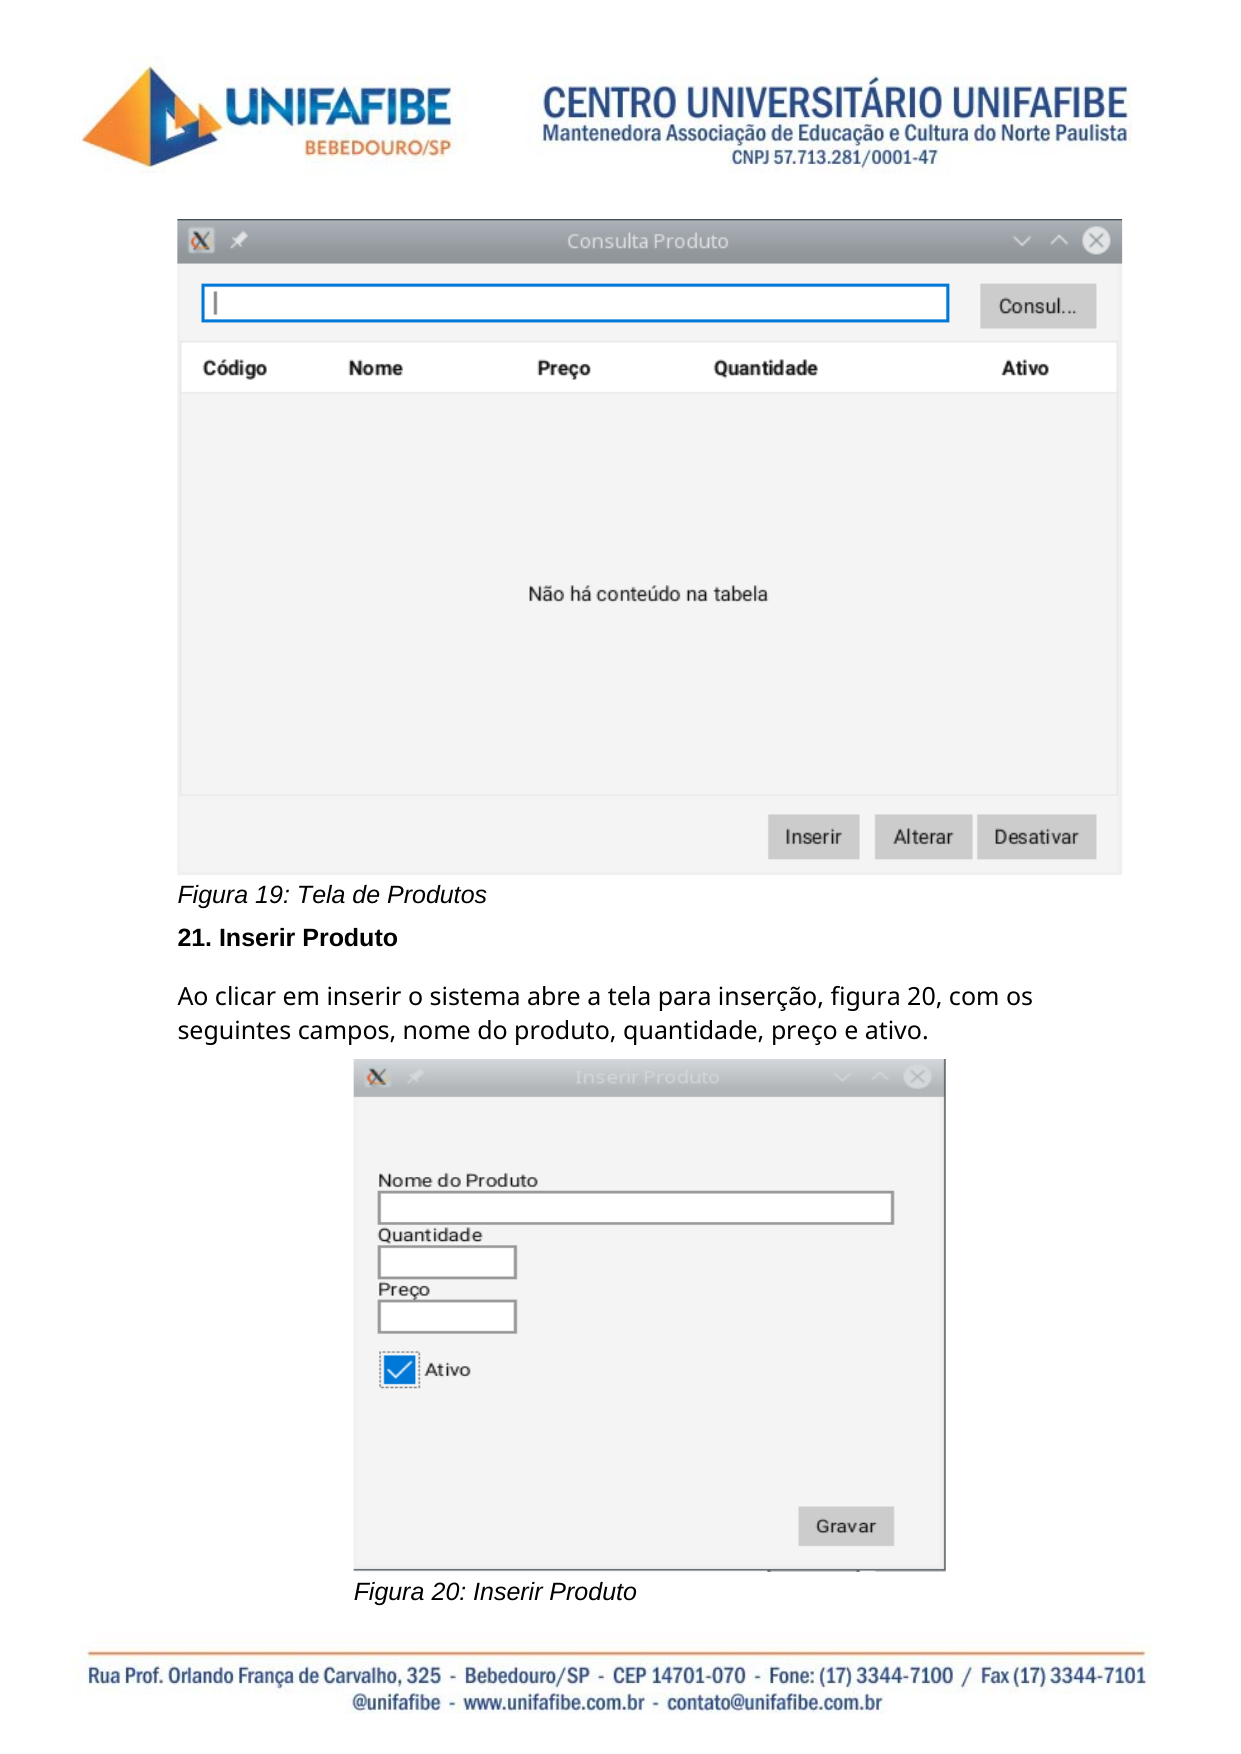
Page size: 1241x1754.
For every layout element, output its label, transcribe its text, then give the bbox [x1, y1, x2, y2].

subtitle [177, 207, 1122, 219]
picture [87, 55, 1148, 187]
subtitle 21. Inserir Produto [177, 909, 1122, 952]
text Figura 19: Tela de Produtos [177, 875, 1122, 909]
picture [177, 219, 1123, 875]
text Figura 20: Inserir Produto [353, 1572, 946, 1606]
picture [74, 1612, 1164, 1740]
picture [353, 1059, 946, 1572]
text Ao clicar em inserir o sistema abre a tela para inserção, figura 20, com os seguintes campos, nome do produto, quantidade, preço e ativo. [177, 979, 1122, 1047]
